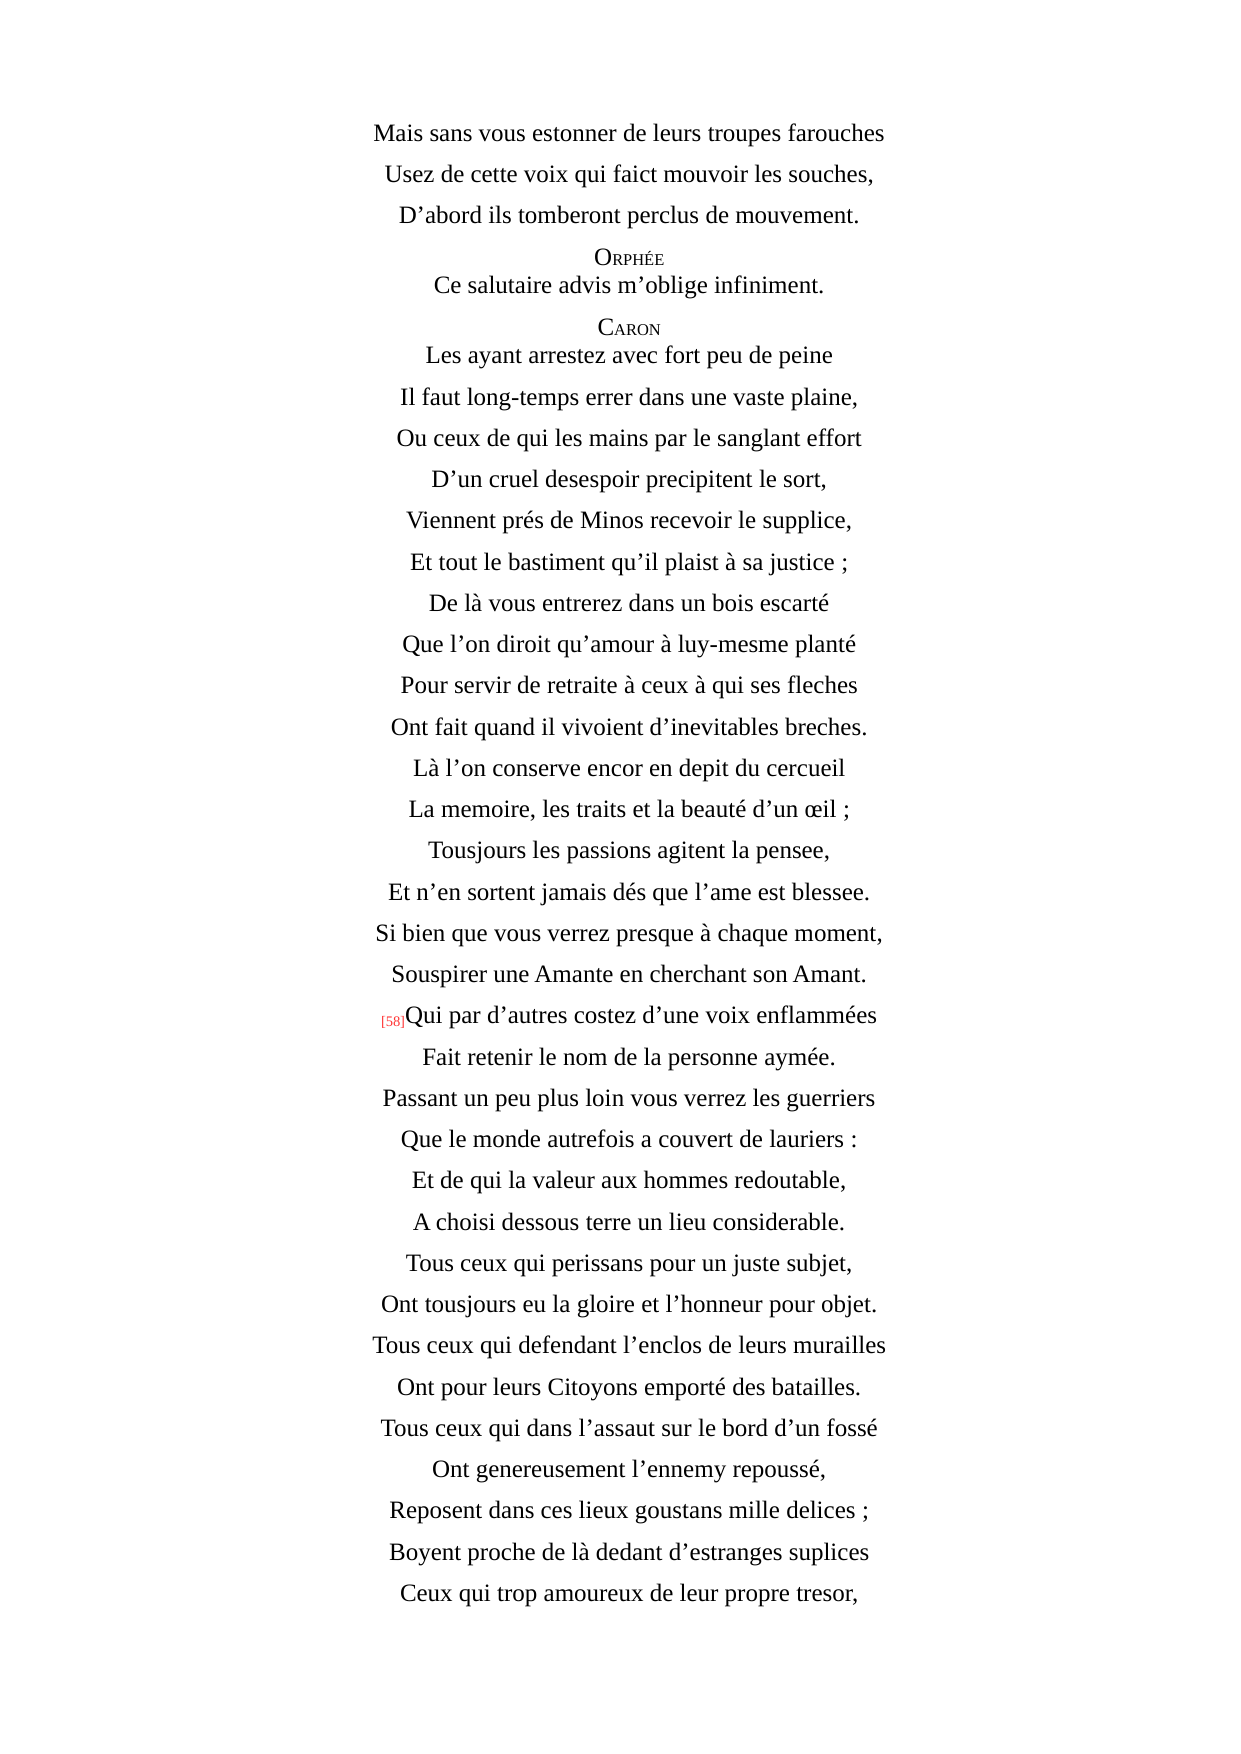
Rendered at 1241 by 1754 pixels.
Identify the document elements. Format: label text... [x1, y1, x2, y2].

text Et n’en sortent jamais dés que l’ame est blessee. [118, 877, 1122, 906]
text Ceux qui trop amoureux de leur propre tresor, [118, 1578, 1122, 1607]
text Les ayant arrestez avec fort peu de peine [118, 341, 1122, 369]
text Et tout le bastiment qu’il plaist à sa justice ; [118, 547, 1122, 576]
text Viennent prés de Minos recevoir le supplice, [118, 506, 1122, 534]
text A choisi dessous terre un lieu considerable. [118, 1207, 1122, 1236]
text Tous ceux qui defendant l’enclos de leurs murailles [118, 1331, 1122, 1359]
text Fait retenir le nom de la personne aymée. [118, 1042, 1122, 1071]
text Tous ceux qui perissans pour un juste subjet, [118, 1248, 1122, 1277]
text Mais sans vous estonner de leurs troupes farouches [118, 118, 1122, 147]
text D’un cruel desespoir precipitent le sort, [118, 464, 1122, 493]
text Si bien que vous verrez presque à chaque moment, [118, 918, 1122, 947]
text Usez de cette voix qui faict mouvoir les souches, [118, 159, 1122, 188]
text Là l’on conserve encor en depit du cercueil [118, 753, 1122, 782]
text Boyent proche de là dedant d’estranges suplices [118, 1537, 1122, 1566]
text [58]Qui par d’autres costez d’une voix enflammées [118, 1001, 1122, 1029]
text Ou ceux de qui les mains par le sanglant effort [118, 423, 1122, 452]
text Passant un peu plus loin vous verrez les guerriers [118, 1083, 1122, 1112]
text De là vous entrerez dans un bois escarté [118, 588, 1122, 617]
text Pour servir de retraite à ceux à qui ses fleches [118, 671, 1122, 699]
text Souspirer une Amante en cherchant son Amant. [118, 959, 1122, 988]
text D’abord ils tomberont perclus de mouvement. [118, 201, 1122, 229]
text Et de qui la valeur aux hommes redoutable, [118, 1166, 1122, 1194]
text Que l’on diroit qu’amour à luy-mesme planté [118, 629, 1122, 658]
text Il faut long-temps errer dans une vaste plaine, [118, 382, 1122, 411]
text Caron [118, 312, 1122, 341]
text Ce salutaire advis m’oblige infiniment. [118, 271, 1122, 299]
text Ont genereusement l’ennemy repoussé, [118, 1454, 1122, 1483]
text Que le monde autrefois a couvert de lauriers : [118, 1124, 1122, 1153]
text Ont tousjours eu la gloire et l’honneur pour objet. [118, 1289, 1122, 1318]
text Orphée [118, 242, 1122, 271]
text La memoire, les traits et la beauté d’un œil ; [118, 794, 1122, 823]
text Reposent dans ces lieux goustans mille delices ; [118, 1496, 1122, 1524]
text Ont fait quand il vivoient d’inevitables breches. [118, 712, 1122, 741]
text Ont pour leurs Citoyons emporté des batailles. [118, 1372, 1122, 1401]
text Tous ceux qui dans l’assaut sur le bord d’un fossé [118, 1413, 1122, 1442]
text Tousjours les passions agitent la pensee, [118, 836, 1122, 864]
